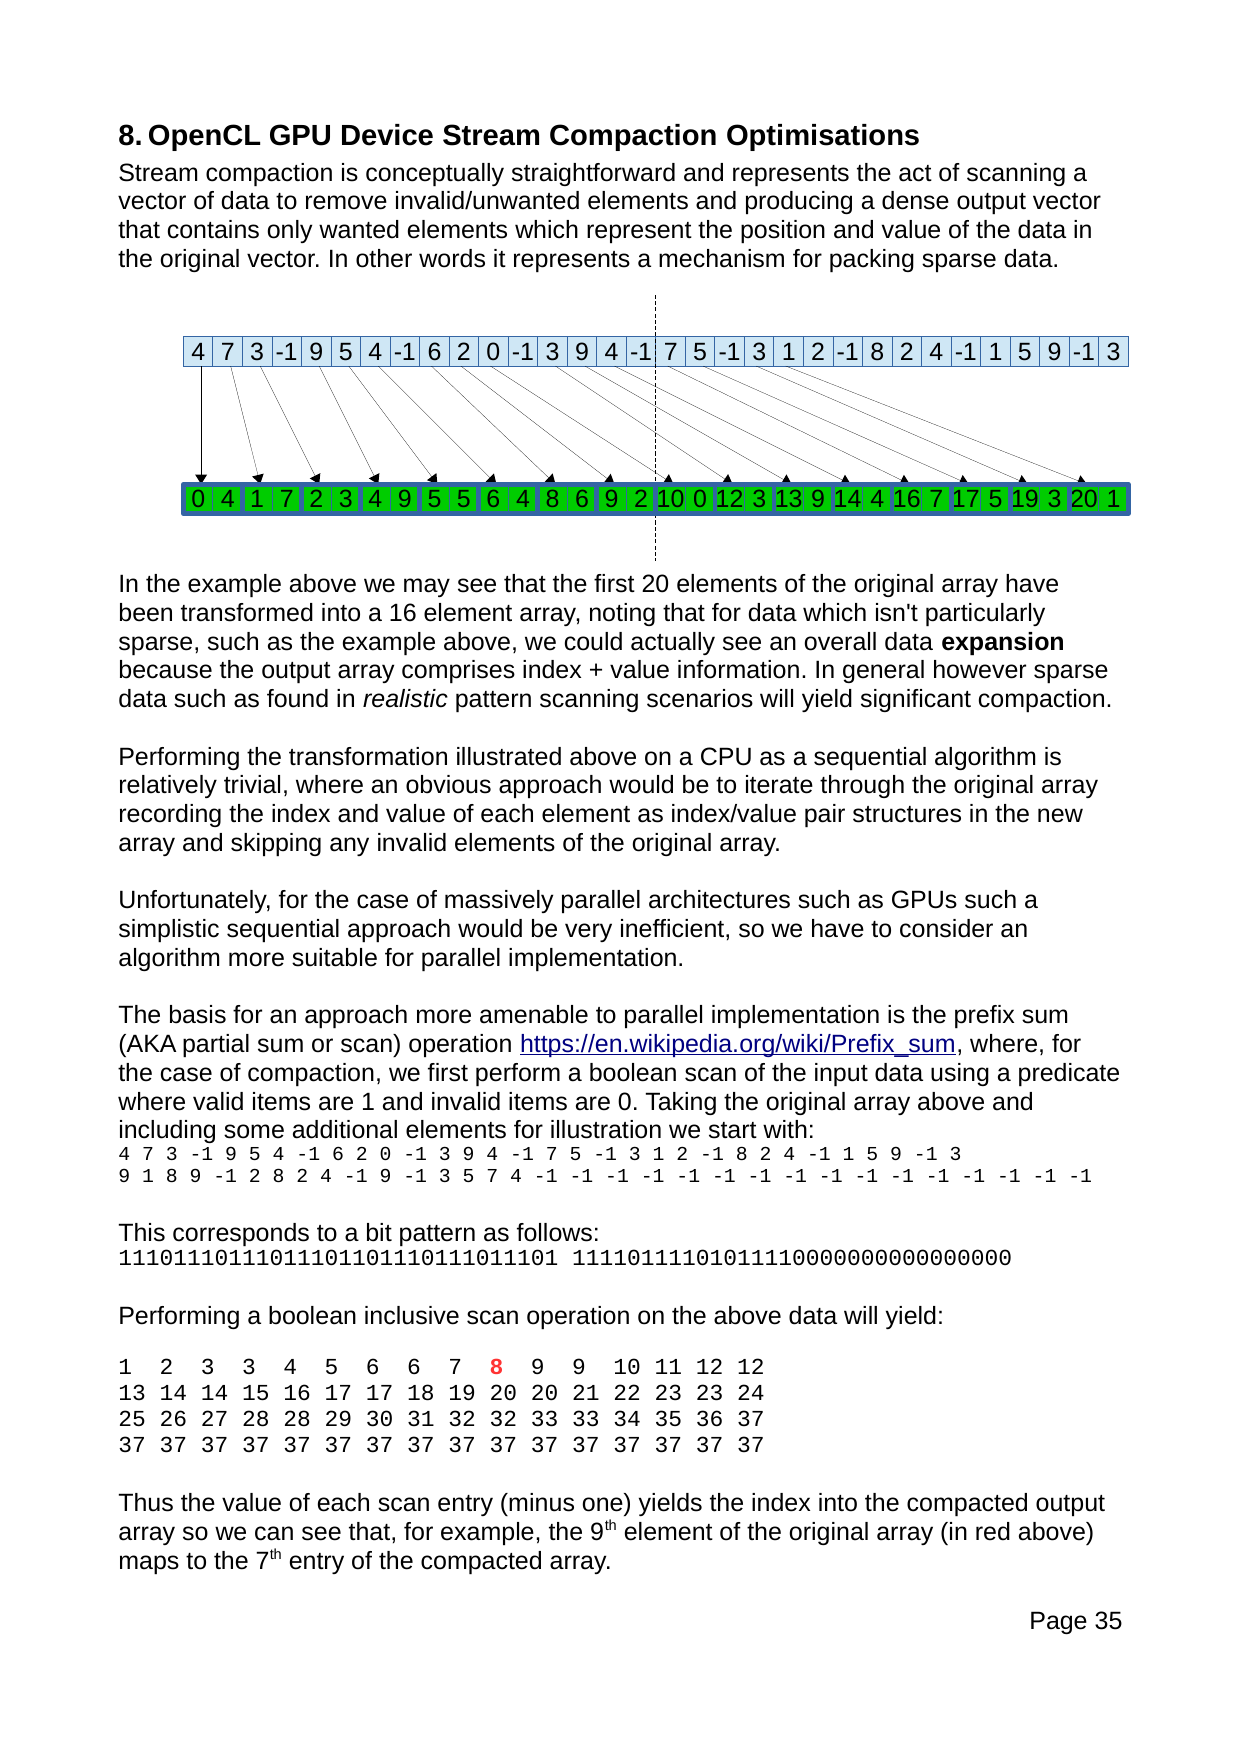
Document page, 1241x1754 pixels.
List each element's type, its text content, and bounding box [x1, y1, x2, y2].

text 37 37 37 37 37 37 37 37 37 37 37 37 37 37 37 37 [118, 1433, 1122, 1459]
text Performing a boolean inclusive scan operation on the above data will yield: [118, 1301, 1122, 1330]
text 13 14 14 15 16 17 17 18 19 20 20 21 22 23 23 24 [118, 1382, 1122, 1407]
text 25 26 27 28 28 29 30 31 32 32 33 33 34 35 36 37 [118, 1407, 1122, 1433]
text The basis for an approach more amenable to parallel implementation is the prefix sum (AKA partial sum or scan) operation https://en.wikipedia.org/wiki/Prefix_sum, where, for the case of compaction, we first perform a boolean scan of the input data using a predicate where valid items are 1 and invalid items are 0. Taking the original array above and including some additional elements for illustration we start with: [118, 1000, 1122, 1144]
text Thus the value of each scan entry (minus one) yields the index into the compacted output array so we can see that, for example, the 9th element of the original array (in red above) maps to the 7th entry of the compacted array. [118, 1488, 1122, 1574]
text Unfortunately, for the case of massively parallel architectures such as GPUs such a simplistic sequential approach would be very inefficient, so we have to consider an algorithm more suitable for parallel implementation. [118, 885, 1122, 971]
text 1 2 3 3 4 5 6 6 7 8 9 9 10 11 12 12 [118, 1356, 1122, 1382]
list OpenCL GPU Device Stream Compaction Optimisations [118, 118, 1122, 152]
text Stream compaction is conceptually straightforward and represents the act of scanning a vector of data to remove invalid/unwanted elements and producing a dense output vector that contains only wanted elements which represent the position and value of the data in the original vector. In other words it represents a mechanism for packing sparse data. [118, 158, 1122, 273]
text In the example above we may see that the first 20 elements of the original array have been transformed into a 16 element array, noting that for data which isn't particularly sparse, such as the example above, we could actually see an overall data expansion because the output array comprises index + value information. In general however sparse data such as found in realistic pattern scanning scenarios will yield significant compaction. [118, 569, 1122, 713]
text 9 1 8 9 -1 2 8 2 4 -1 9 -1 3 5 7 4 -1 -1 -1 -1 -1 -1 -1 -1 -1 -1 -1 -1 -1 -1 -1 -1 [118, 1166, 1122, 1189]
text Performing the transformation illustrated above on a CPU as a sequential algorithm is relatively trivial, where an obvious approach would be to iterate through the original array recording the index and value of each element as index/value pair structures in the new array and skipping any invalid elements of the original array. [118, 741, 1122, 856]
text 11101110111011101101110111011101 11110111101011110000000000000000 [118, 1246, 1122, 1272]
text This corresponds to a bit pattern as follows: [118, 1217, 1122, 1246]
text 4 7 3 -1 9 5 4 -1 6 2 0 -1 3 9 4 -1 7 5 -1 3 1 2 -1 8 2 4 -1 1 5 9 -1 3 [118, 1144, 1122, 1166]
